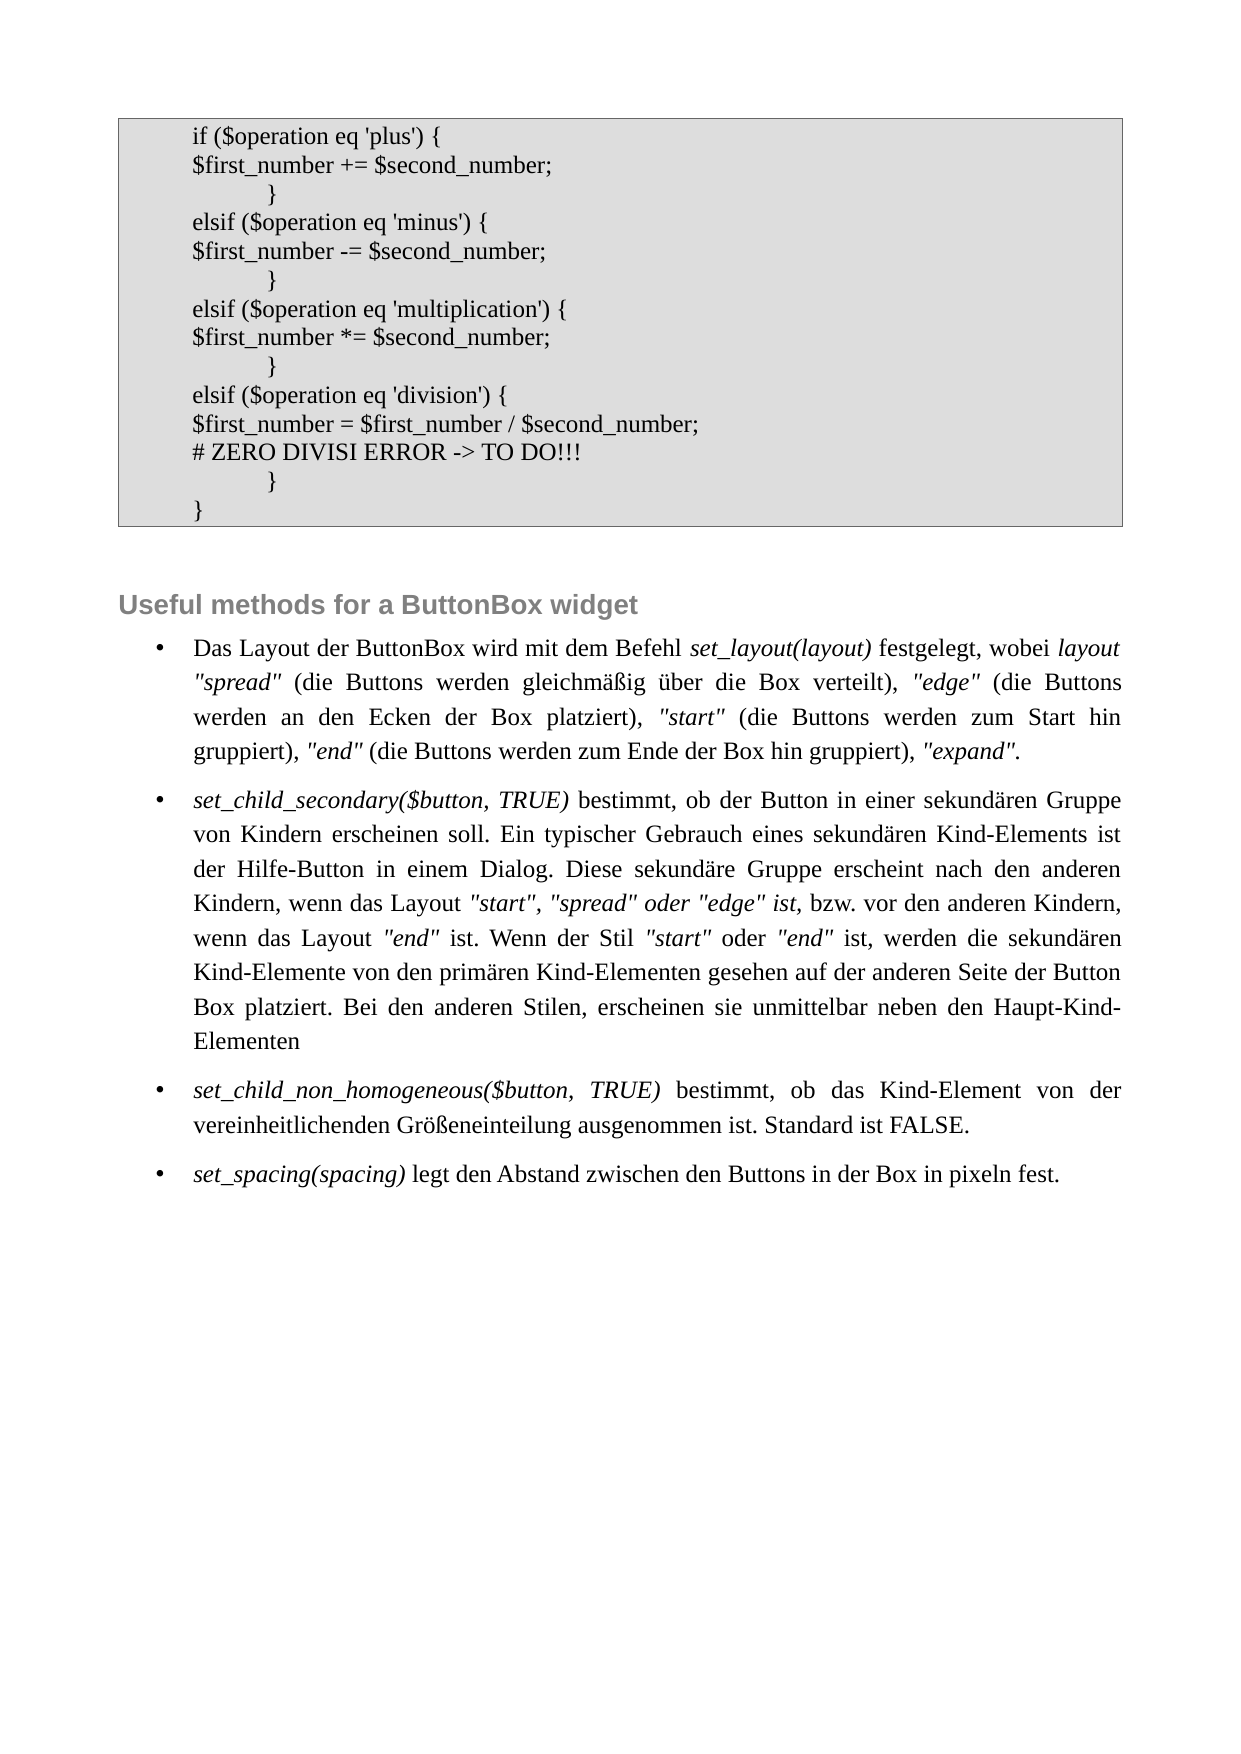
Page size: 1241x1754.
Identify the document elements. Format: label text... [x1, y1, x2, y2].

list set_child_non_homogeneous($button, TRUE) bestimmt, ob das Kind-Element von der vereinheitlichenden Größeneinteilung ausgenommen ist. Standard ist FALSE. [156, 1076, 1122, 1139]
text elsif ($operation eq 'division') { [119, 377, 1122, 406]
text } [119, 262, 1122, 291]
text elsif ($operation eq 'minus') { [119, 204, 1122, 233]
subtitle Useful methods for a ButtonBox widget [118, 588, 1122, 620]
text } [119, 492, 1122, 526]
list Das Layout der ButtonBox wird mit dem Befehl set_layout(layout) festgelegt, wobei layout "spread" (die Buttons werden gleichmäßig über die Box verteilt), "edge" (die Buttons werden an den Ecken der Box platziert), "start" (die Buttons werden zum Start hin gruppiert), "end" (die Buttons werden zum Ende der Box hin gruppiert), "expand". [156, 633, 1122, 765]
text $first_number *= $second_number; [119, 319, 1122, 348]
text $first_number += $second_number; [119, 147, 1122, 176]
text } [119, 176, 1122, 204]
text # ZERO DIVISI ERROR -> TO DO!!! [119, 434, 1122, 463]
list set_spacing(spacing) legt den Abstand zwischen den Buttons in der Box in pixeln fest. [156, 1159, 1122, 1188]
text } [119, 348, 1122, 377]
text } [119, 463, 1122, 492]
text $first_number -= $second_number; [119, 233, 1122, 262]
text $first_number = $first_number / $second_number; [119, 406, 1122, 434]
list set_child_secondary($button, TRUE) bestimmt, ob der Button in einer sekundären Gruppe von Kindern erscheinen soll. Ein typischer Gebrauch eines sekundären Kind-Elements ist der Hilfe-Button in einem Dialog. Diese sekundäre Gruppe erscheint nach den anderen Kindern, wenn das Layout "start", "spread" oder "edge" ist, bzw. vor den anderen Kindern, wenn das Layout "end" ist. Wenn der Stil "start" oder "end" ist, werden die sekundären Kind-Elemente von den primären Kind-Elementen gesehen auf der anderen Seite der Button Box platziert. Bei den anderen Stilen, erscheinen sie unmittelbar neben den Haupt-Kind-Elementen [156, 785, 1122, 1055]
text if ($operation eq 'plus') { [119, 119, 1122, 147]
text elsif ($operation eq 'multiplication') { [119, 291, 1122, 319]
